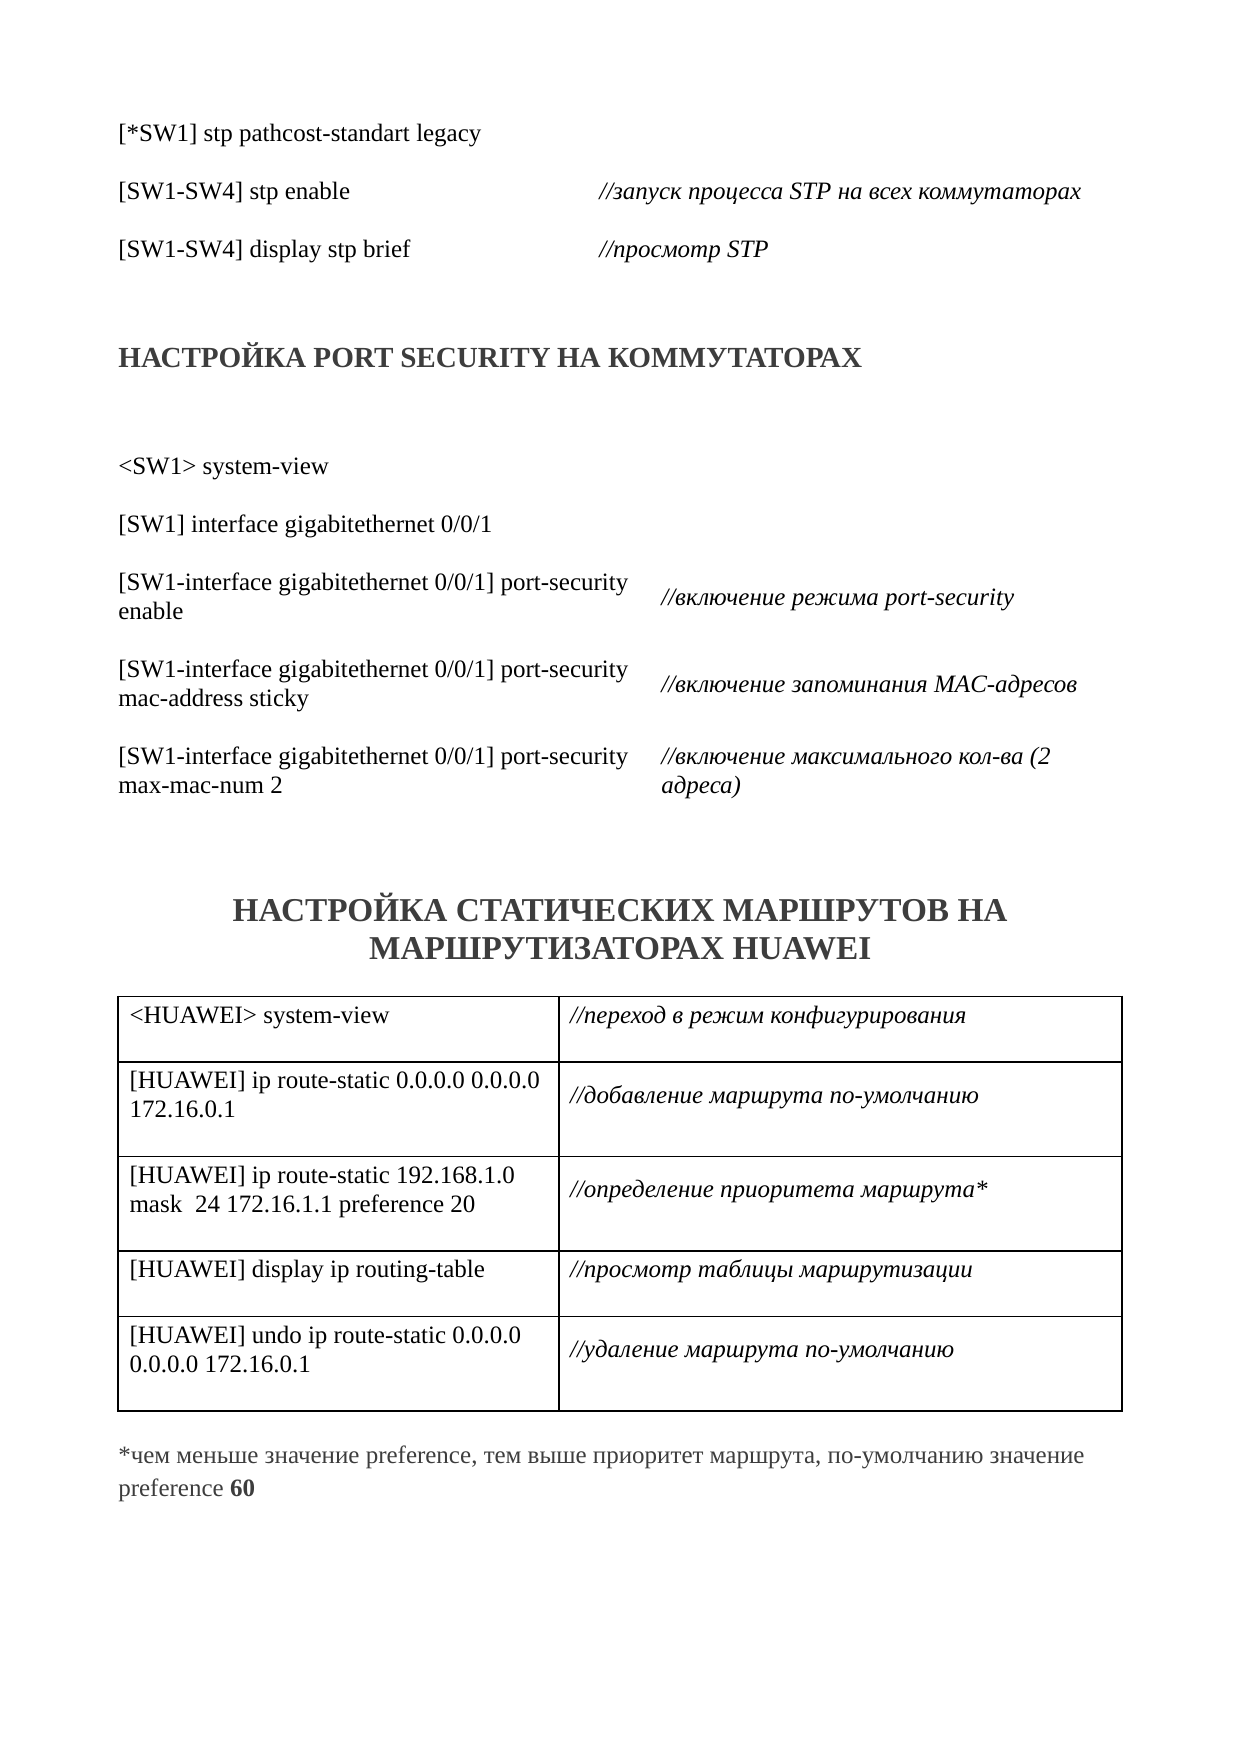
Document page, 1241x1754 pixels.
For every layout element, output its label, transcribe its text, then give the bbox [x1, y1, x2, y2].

text *чем меньше значение preference, тем выше приоритет маршрута, по-умолчанию значение preference 60 [118, 1440, 1122, 1502]
table_cell [SW1-interface gigabitethernet 0/0/1] port-security mac-address sticky [118, 655, 661, 741]
table_cell [661, 509, 1122, 567]
table_cell //добавление маршрута по-умолчанию [560, 1063, 1121, 1156]
table_cell [HUAWEI] display ip routing-table [119, 1252, 558, 1316]
table_cell [SW1-interface gigabitethernet 0/0/1] port-security max-mac-num 2 [118, 741, 661, 828]
table_cell [SW1-SW4] stp enable [118, 176, 599, 234]
table_cell //определение приоритета маршрута* [560, 1157, 1121, 1250]
table_cell //просмотр STP [599, 235, 1122, 293]
table_cell [HUAWEI] undo ip route-static 0.0.0.0 0.0.0.0 172.16.0.1 [119, 1317, 558, 1410]
table_cell [SW1] interface gigabitethernet 0/0/1 [118, 509, 661, 567]
table_cell //включение запоминания MAC-адресов [661, 655, 1122, 741]
table_cell [SW1-interface gigabitethernet 0/0/1] port-security enable [118, 568, 661, 654]
table_header //переход в режим конфигурирования [560, 997, 1121, 1061]
table_cell [HUAWEI] ip route-static 0.0.0.0 0.0.0.0 172.16.0.1 [119, 1063, 558, 1156]
table_cell //включение максимального кол-ва (2 адреса) [661, 741, 1122, 828]
table_cell //включение режима port-security [661, 568, 1122, 654]
table_cell [599, 118, 1122, 176]
table_header [661, 451, 1122, 509]
text НАСТРОЙКА PORT SECURITY НА КОММУТАТОРАХ [118, 340, 1122, 374]
table_cell [*SW1] stp pathcost-standart legacy [118, 118, 599, 176]
table_cell [HUAWEI] ip route-static 192.168.1.0 mask 24 172.16.1.1 preference 20 [119, 1157, 558, 1250]
table_cell [SW1-SW4] display stp brief [118, 235, 599, 293]
table_cell //удаление маршрута по-умолчанию [560, 1317, 1121, 1410]
table_cell //просмотр таблицы маршрутизации [560, 1252, 1121, 1316]
table_cell //запуск процесса STP на всех коммутаторах [599, 176, 1122, 234]
text НАСТРОЙКА СТАТИЧЕСКИХ МАРШРУТОВ НА МАРШРУТИЗАТОРАХ HUAWEI [118, 890, 1122, 967]
table_header <HUAWEI> system-view [119, 997, 558, 1061]
table_header <SW1> system-view [118, 451, 661, 509]
